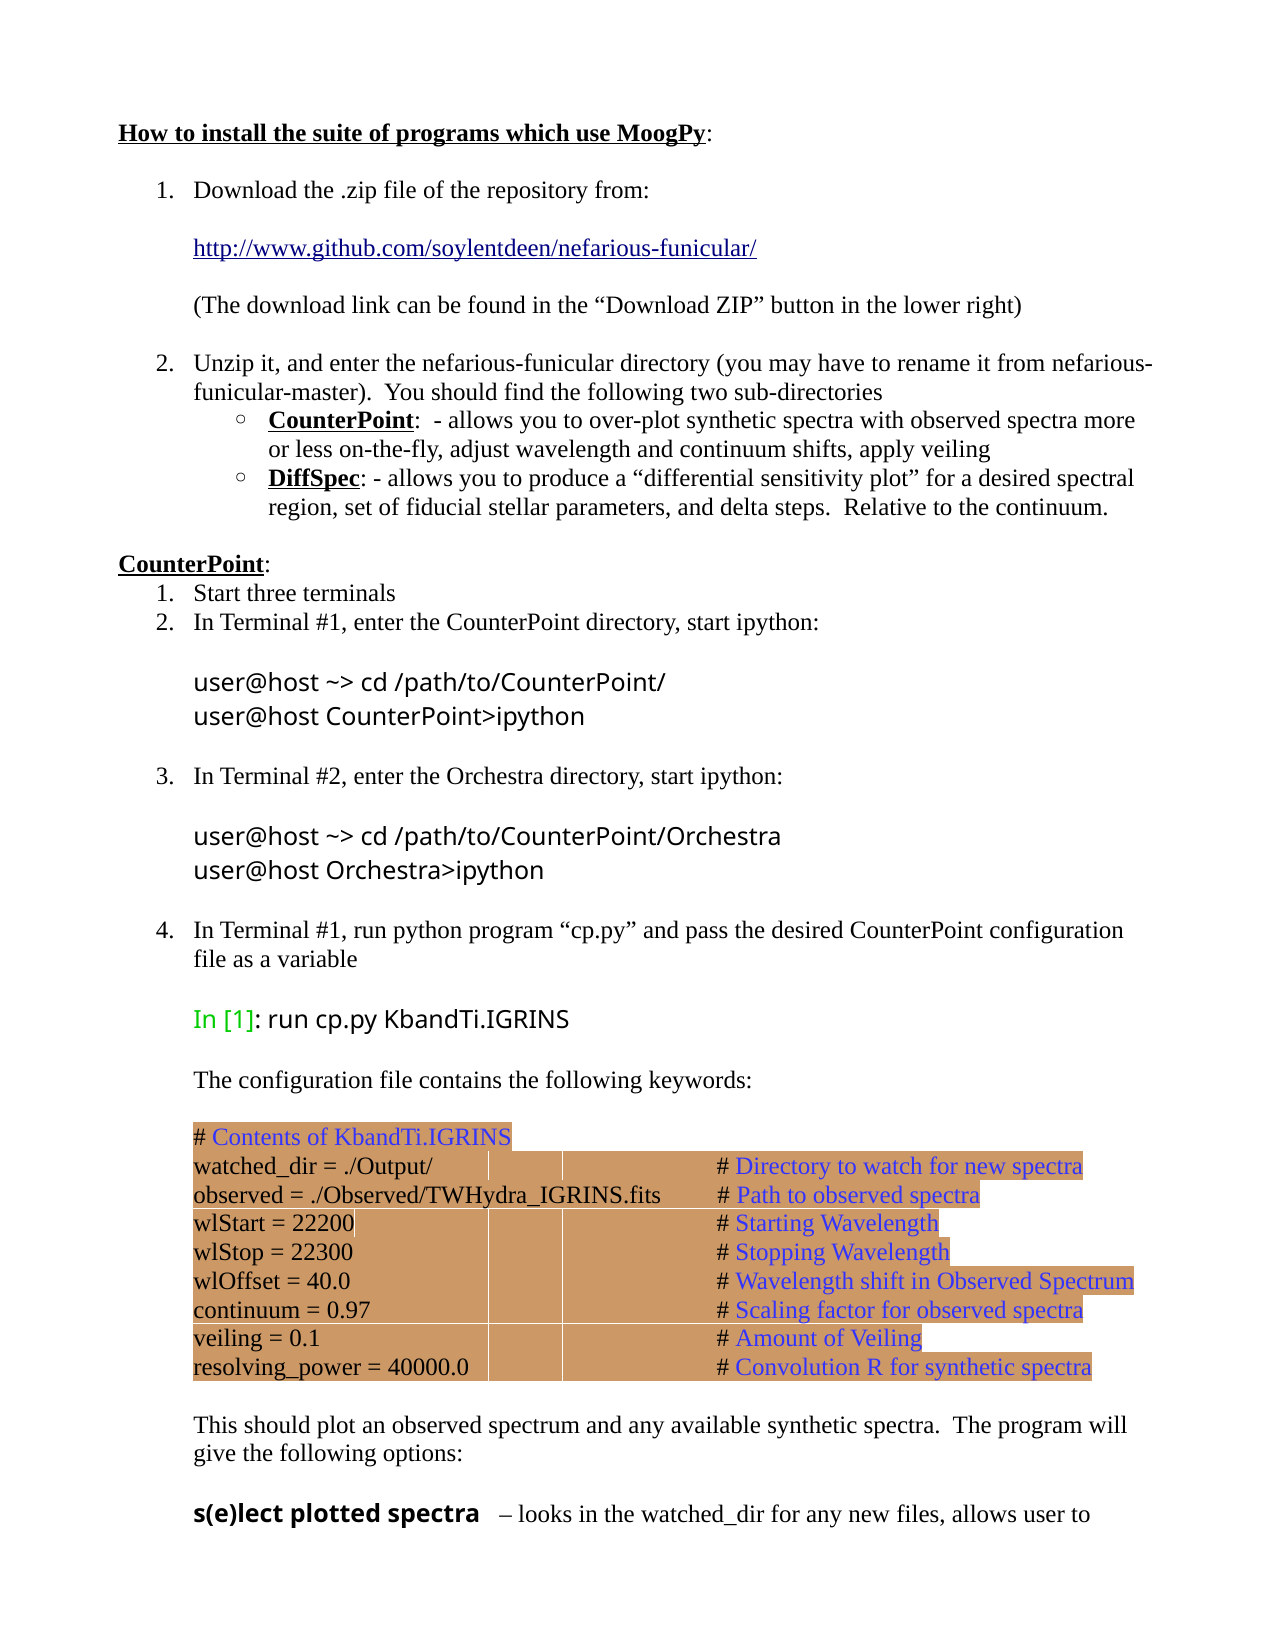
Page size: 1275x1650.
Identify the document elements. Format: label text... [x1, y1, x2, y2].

list resolving_power = 40000.0 # Convolution R for synthetic spectra This should plot an observed spectrum and any available synthetic spectra. The program will give the following options: s(e)lect plotted spectra – looks in the watched_dir for any new files, allows user to [156, 1352, 1157, 1530]
list In Terminal #2, enter the Orchestra directory, start ipython: [156, 761, 1157, 819]
list Download the .zip file of the repository from: http://www.github.com/soylentdeen/nefarious-funicular/ (The download link can be found in the “Download ZIP” button in the lower right) [156, 176, 1157, 348]
list veiling = 0.1 # Amount of Veiling [156, 1323, 1157, 1352]
list wlStop = 22300 # Stopping Wavelength [156, 1237, 1157, 1266]
list user@host Orchestra>ipython [156, 853, 1157, 916]
list CounterPoint: - allows you to over-plot synthetic spectra with observed spectra more or less on-the-fly, adjust wavelength and continuum shifts, apply veiling [231, 406, 1157, 463]
list DiffSpec: - allows you to produce a “differential sensitivity plot” for a desired spectral region, set of fiducial stellar parameters, and delta steps. Relative to the continuum. [231, 463, 1157, 521]
list In Terminal #1, run python program “cp.py” and pass the desired CounterPoint configuration file as a variable In [1]: run cp.py KbandTi.IGRINS The configuration file contains the following keywords: # Contents of KbandTi.IGRINS [156, 916, 1157, 1151]
list Unzip it, and enter the nefarious-funicular directory (you may have to rename it from nefarious-funicular-master). You should find the following two sub-directories [156, 348, 1157, 406]
list user@host ~> cd /path/to/CounterPoint/Orchestra [156, 819, 1157, 853]
list wlStart = 22200 # Starting Wavelength [156, 1208, 1157, 1237]
text How to install the suite of programs which use MoogPy: [118, 118, 1157, 147]
list wlOffset = 40.0 # Wavelength shift in Observed Spectrum [156, 1266, 1157, 1295]
list observed = ./Observed/TWHydra_IGRINS.fits # Path to observed spectra [156, 1180, 1157, 1208]
list watched_dir = ./Output/ # Directory to watch for new spectra [156, 1151, 1157, 1180]
list continuum = 0.97 # Scaling factor for observed spectra [156, 1295, 1157, 1323]
list In Terminal #1, enter the CounterPoint directory, start ipython: user@host ~> cd /path/to/CounterPoint/ user@host CounterPoint>ipython [156, 607, 1157, 761]
text CounterPoint: [118, 549, 1157, 578]
list Start three terminals [156, 578, 1157, 607]
